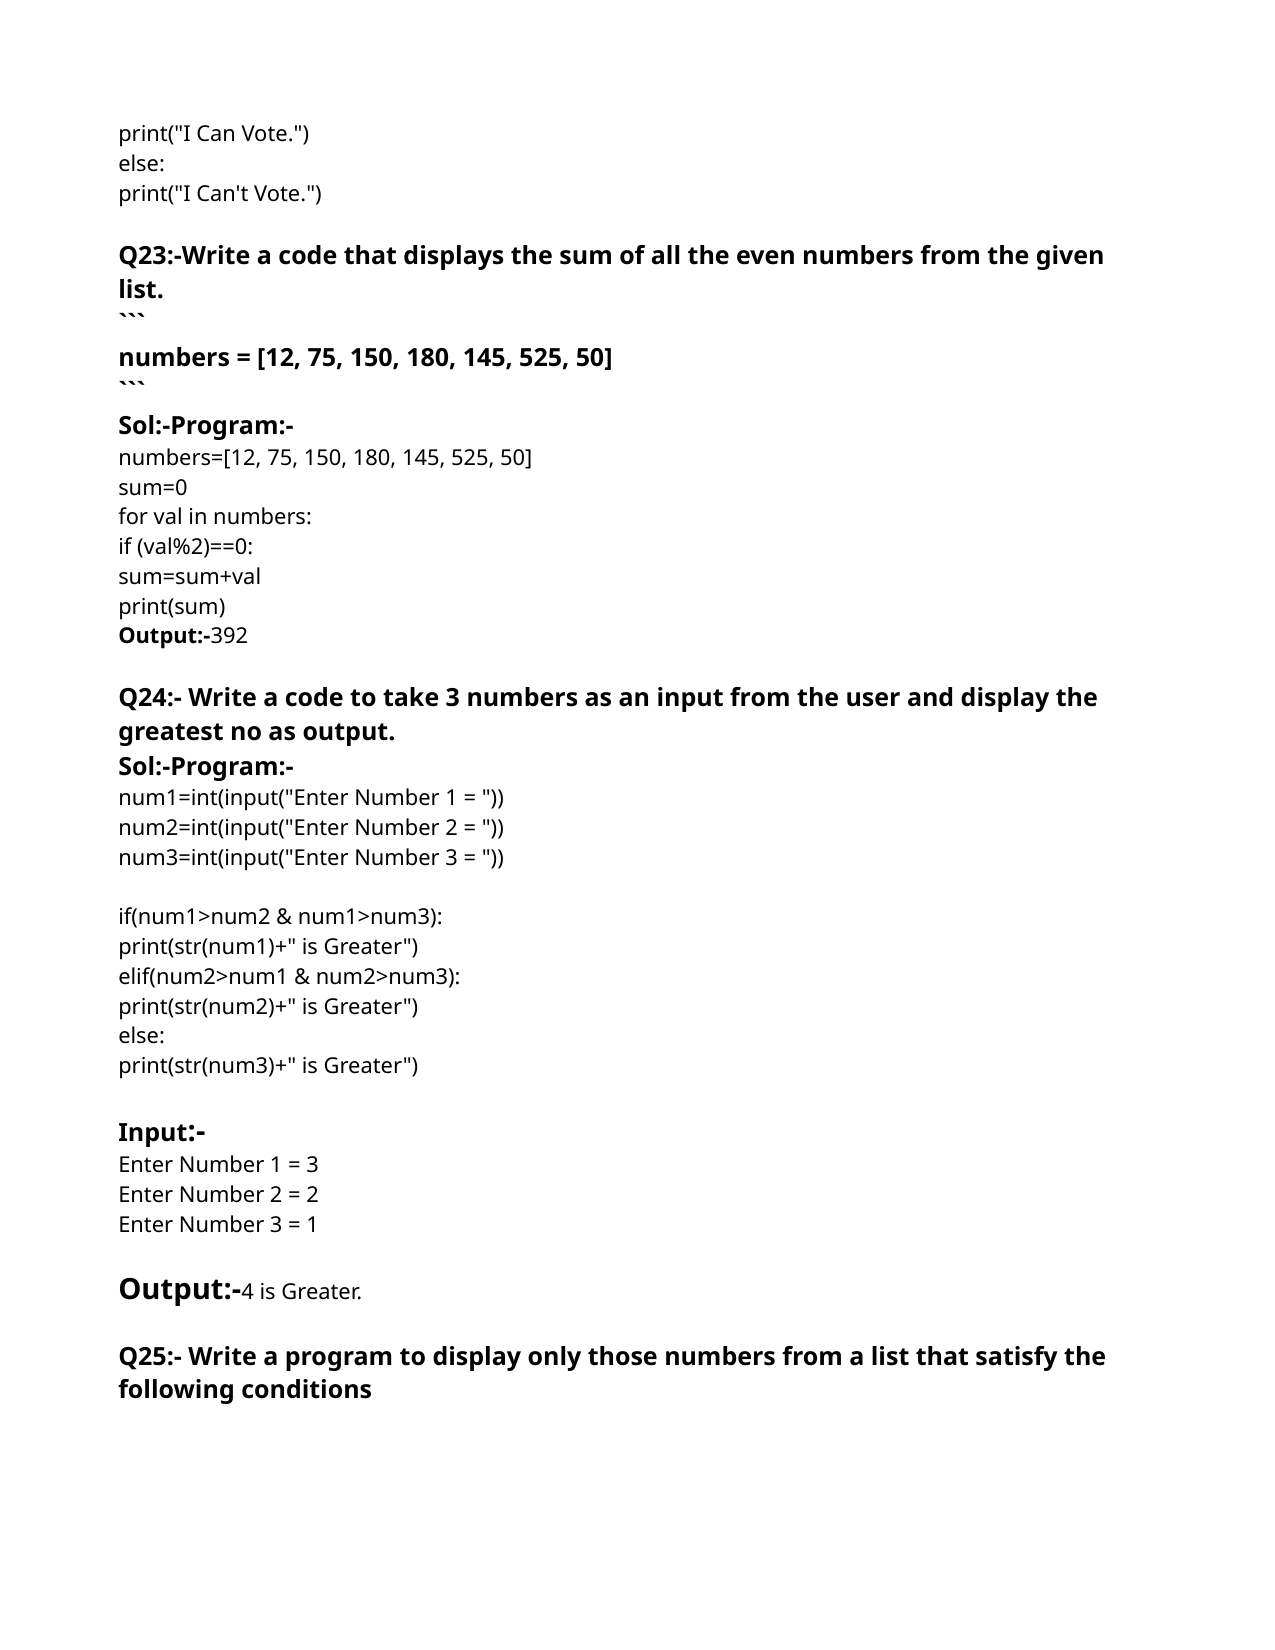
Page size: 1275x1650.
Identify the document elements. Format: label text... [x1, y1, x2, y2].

text Q25:- Write a program to display only those numbers from a list that satisfy the following conditions [118, 1338, 1157, 1406]
text Enter Number 1 = 3 [118, 1149, 1157, 1179]
text numbers = [12, 75, 150, 180, 145, 525, 50] [118, 339, 1157, 373]
text if(num1>num2 & num1>num3): [118, 901, 1157, 931]
text num3=int(input("Enter Number 3 = ")) [118, 842, 1157, 872]
text sum=sum+val [118, 561, 1157, 591]
text Enter Number 3 = 1 [118, 1209, 1157, 1239]
text Sol:-Program:- [118, 408, 1157, 442]
text Input:- [118, 1110, 1157, 1149]
text ``` [118, 373, 1157, 408]
text elif(num2>num1 & num2>num3): [118, 961, 1157, 991]
text Enter Number 2 = 2 [118, 1179, 1157, 1209]
text print(str(num2)+" is Greater") [118, 991, 1157, 1020]
text Q23:-Write a code that displays the sum of all the even numbers from the given list. [118, 237, 1157, 305]
text sum=0 [118, 471, 1157, 501]
text for val in numbers: [118, 501, 1157, 531]
text Output:-4 is Greater. [118, 1269, 1157, 1308]
text print(sum) [118, 591, 1157, 620]
text print("I Can't Vote.") [118, 178, 1157, 207]
text print("I Can Vote.") [118, 118, 1157, 148]
text print(str(num3)+" is Greater") [118, 1050, 1157, 1080]
text numbers=[12, 75, 150, 180, 145, 525, 50] [118, 442, 1157, 471]
text num2=int(input("Enter Number 2 = ")) [118, 812, 1157, 842]
text else: [118, 1020, 1157, 1050]
text Sol:-Program:- [118, 748, 1157, 782]
text Q24:- Write a code to take 3 numbers as an input from the user and display the greatest no as output. [118, 680, 1157, 748]
text else: [118, 148, 1157, 178]
text Output:-392 [118, 620, 1157, 650]
text if (val%2)==0: [118, 531, 1157, 561]
text print(str(num1)+" is Greater") [118, 931, 1157, 961]
text num1=int(input("Enter Number 1 = ")) [118, 782, 1157, 812]
text ``` [118, 305, 1157, 339]
